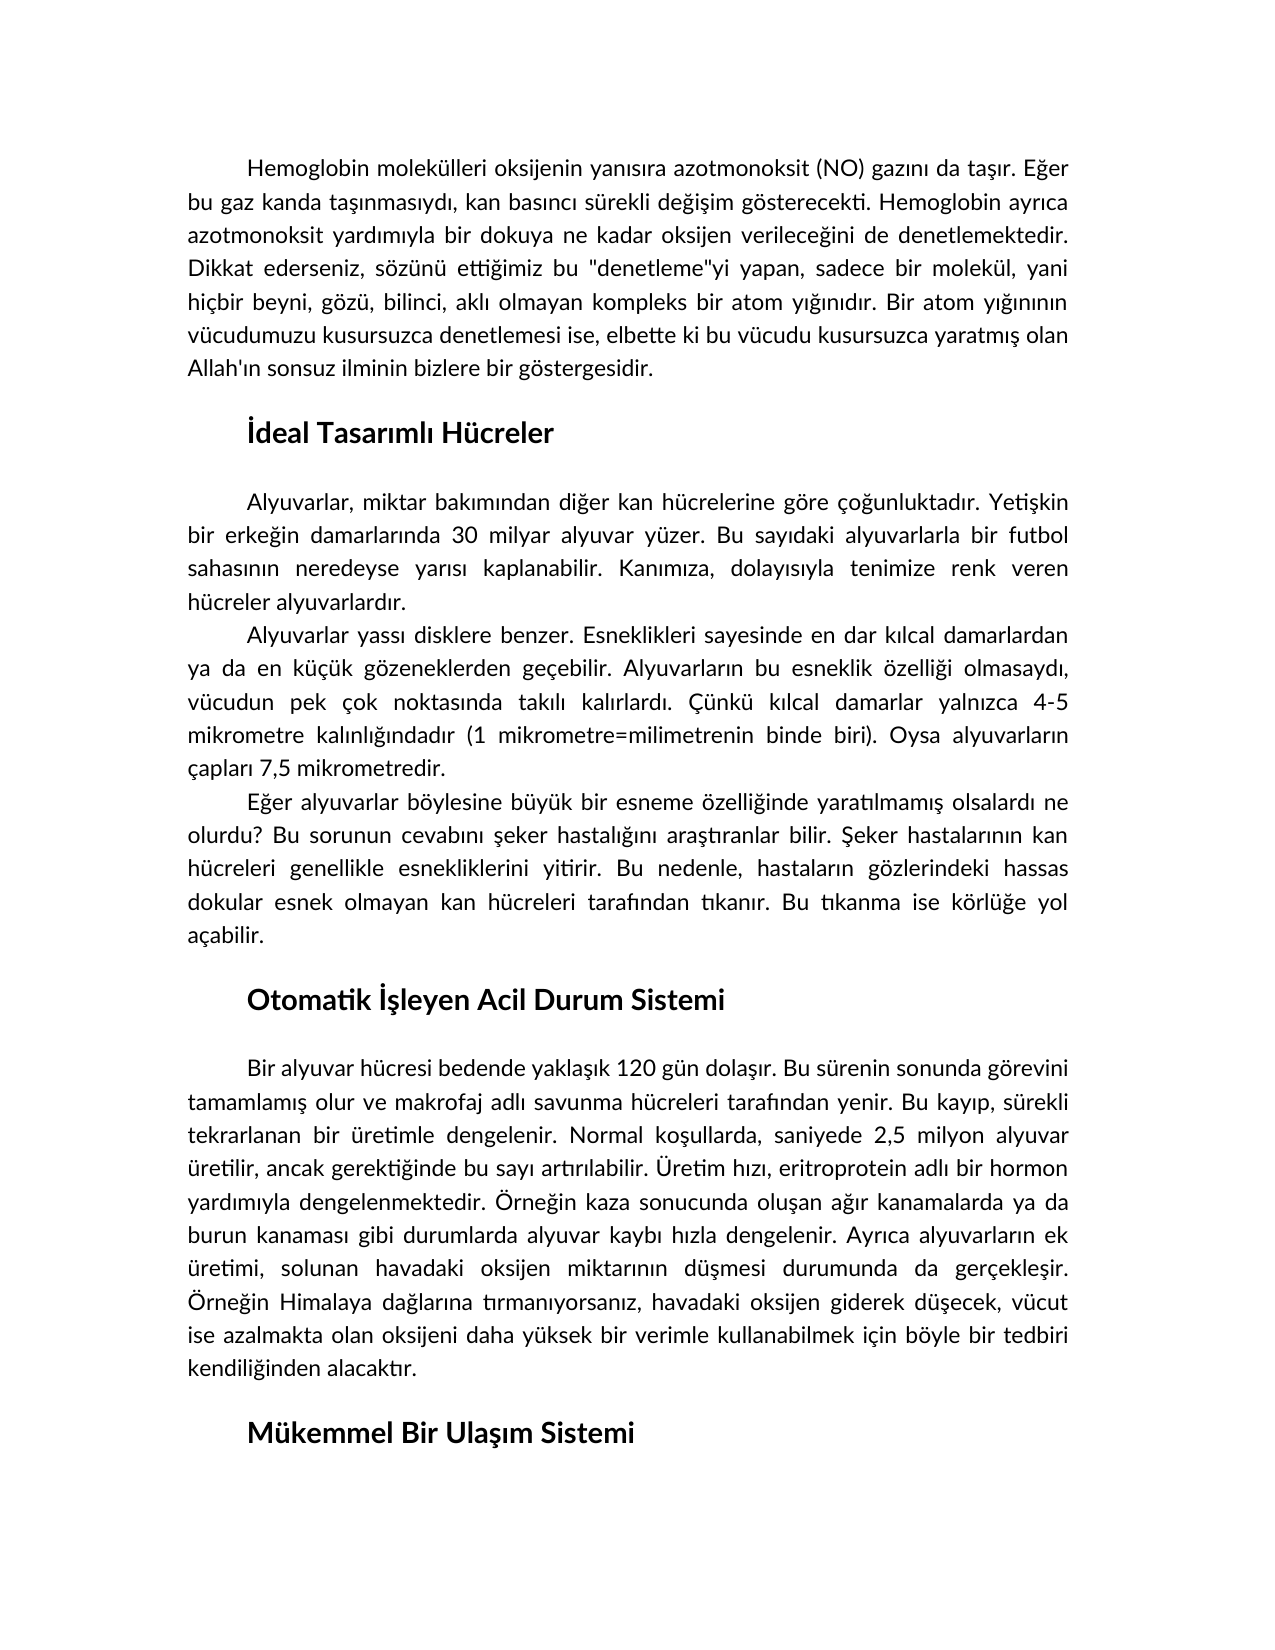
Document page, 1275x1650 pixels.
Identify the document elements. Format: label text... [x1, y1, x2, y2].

subtitle Mükemmel Bir Ulaşım Sistemi [187, 1417, 1070, 1450]
text Bir alyuvar hücresi bedende yaklaşık 120 gün dolaşır. Bu sürenin sonunda görevini tamamlamış olur ve makrofaj adlı savunma hücreleri tarafından yenir. Bu kayıp, sürekli tekrarlanan bir üretimle dengelenir. Normal koşullarda, saniyede 2,5 milyon alyuvar üretilir, ancak gerektiğinde bu sayı artırılabilir. Üretim hızı, eritroprotein adlı bir hormon yardımıyla dengelenmektedir. Örneğin kaza sonucunda oluşan ağır kanamalarda ya da burun kanaması gibi durumlarda alyuvar kaybı hızla dengelenir. Ayrıca alyuvarların ek üretimi, solunan havadaki oksijen miktarının düşmesi durumunda da gerçekleşir. Örneğin Himalaya dağlarına tırmanıyorsanız, havadaki oksijen giderek düşecek, vücut ise azalmakta olan oksijeni daha yüksek bir verimle kullanabilmek için böyle bir tedbiri kendiliğinden alacaktır. [187, 1050, 1070, 1383]
text Alyuvarlar yassı disklere benzer. Esneklikleri sayesinde en dar kılcal damarlardan ya da en küçük gözeneklerden geçebilir. Alyuvarların bu esneklik özelliği olmasaydı, vücudun pek çok noktasında takılı kalırlardı. Çünkü kılcal damarlar yalnızca 4-5 mikrometre kalınlığındadır (1 mikrometre=milimetrenin binde biri). Oysa alyuvarların çapları 7,5 mikrometredir. [187, 617, 1070, 783]
text Eğer alyuvarlar böylesine büyük bir esneme özelliğinde yaratılmamış olsalardı ne olurdu? Bu sorunun cevabını şeker hastalığını araştıranlar bilir. Şeker hastalarının kan hücreleri genellikle esnekliklerini yitirir. Bu nedenle, hastaların gözlerindeki hassas dokular esnek olmayan kan hücreleri tarafından tıkanır. Bu tıkanma ise körlüğe yol açabilir. [187, 783, 1070, 950]
subtitle İdeal Tasarımlı Hücreler [187, 417, 1070, 450]
subtitle Otomatik İşleyen Acil Durum Sistemi [187, 983, 1070, 1017]
text Alyuvarlar, miktar bakımından diğer kan hücrelerine göre çoğunluktadır. Yetişkin bir erkeğin damarlarında 30 milyar alyuvar yüzer. Bu sayıdaki alyuvarlarla bir futbol sahasının neredeyse yarısı kaplanabilir. Kanımıza, dolayısıyla tenimize renk veren hücreler alyuvarlardır. [187, 483, 1070, 617]
text Hemoglobin molekülleri oksijenin yanısıra azotmonoksit (NO) gazını da taşır. Eğer bu gaz kanda taşınmasıydı, kan basıncı sürekli değişim gösterecekti. Hemoglobin ayrıca azotmonoksit yardımıyla bir dokuya ne kadar oksijen verileceğini de denetlemektedir. Dikkat ederseniz, sözünü ettiğimiz bu "denetleme"yi yapan, sadece bir molekül, yani hiçbir beyni, gözü, bilinci, aklı olmayan kompleks bir atom yığınıdır. Bir atom yığınının vücudumuzu kusursuzca denetlemesi ise, elbette ki bu vücudu kusursuzca yaratmış olan Allah'ın sonsuz ilminin bizlere bir göstergesidir. [187, 150, 1070, 383]
